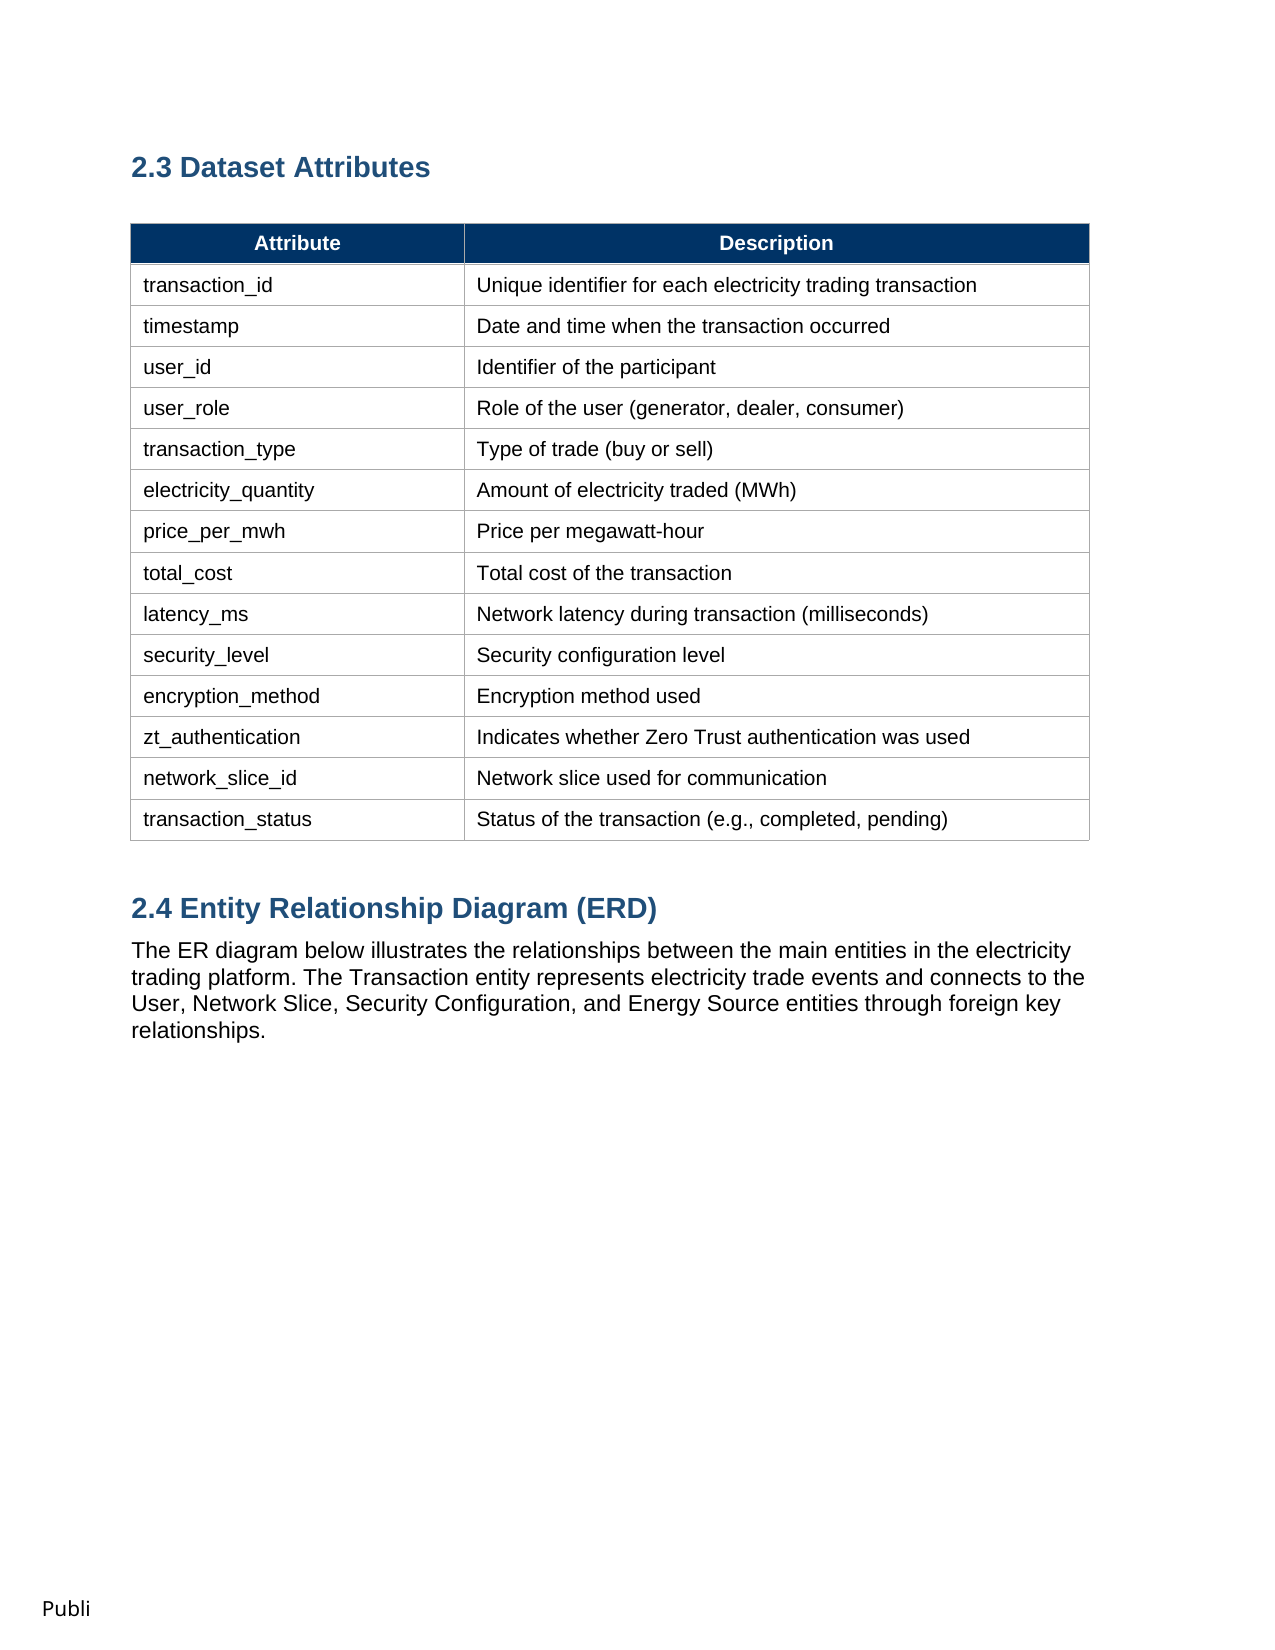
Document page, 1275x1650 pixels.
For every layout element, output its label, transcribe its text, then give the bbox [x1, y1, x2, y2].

table_cell security_level [131, 635, 464, 675]
table_cell Unique identifier for each electricity trading transaction [465, 265, 1089, 305]
table_cell user_role [131, 388, 464, 428]
table_cell network_slice_id [131, 758, 464, 798]
table_cell timestamp [131, 306, 464, 346]
table_header Attribute [131, 224, 464, 263]
table_cell Price per megawatt-hour [465, 511, 1089, 552]
table_cell Security configuration level [465, 635, 1089, 675]
table_cell Amount of electricity traded (MWh) [465, 470, 1089, 510]
table_cell encryption_method [131, 676, 464, 716]
table_cell Total cost of the transaction [465, 553, 1089, 593]
table_cell zt_authentication [131, 717, 464, 757]
subtitle 2.4 Entity Relationship Diagram (ERD) [131, 891, 1144, 925]
table_cell latency_ms [131, 594, 464, 634]
table_cell transaction_type [131, 429, 464, 469]
subtitle 2.3 Dataset Attributes [131, 150, 1144, 183]
table_cell Indicates whether Zero Trust authentication was used [465, 717, 1089, 757]
table_cell Role of the user (generator, dealer, consumer) [465, 388, 1089, 428]
table_cell transaction_status [131, 800, 464, 839]
table_cell Identifier of the participant [465, 347, 1089, 387]
table_cell price_per_mwh [131, 511, 464, 552]
table_cell Type of trade (buy or sell) [465, 429, 1089, 469]
table_cell Network latency during transaction (milliseconds) [465, 594, 1089, 634]
table_cell Status of the transaction (e.g., completed, pending) [465, 800, 1089, 839]
table_cell transaction_id [131, 265, 464, 305]
table_header Description [465, 224, 1089, 263]
table_cell total_cost [131, 553, 464, 593]
text The ER diagram below illustrates the relationships between the main entities in the electricity trading platform. The Transaction entity represents electricity trade events and connects to the User, Network Slice, Security Configuration, and Energy Source entities through foreign key relationships. [131, 937, 1144, 1043]
table_cell Date and time when the transaction occurred [465, 306, 1089, 346]
table_cell Encryption method used [465, 676, 1089, 716]
table_cell user_id [131, 347, 464, 387]
table_cell electricity_quantity [131, 470, 464, 510]
table_cell Network slice used for communication [465, 758, 1089, 798]
